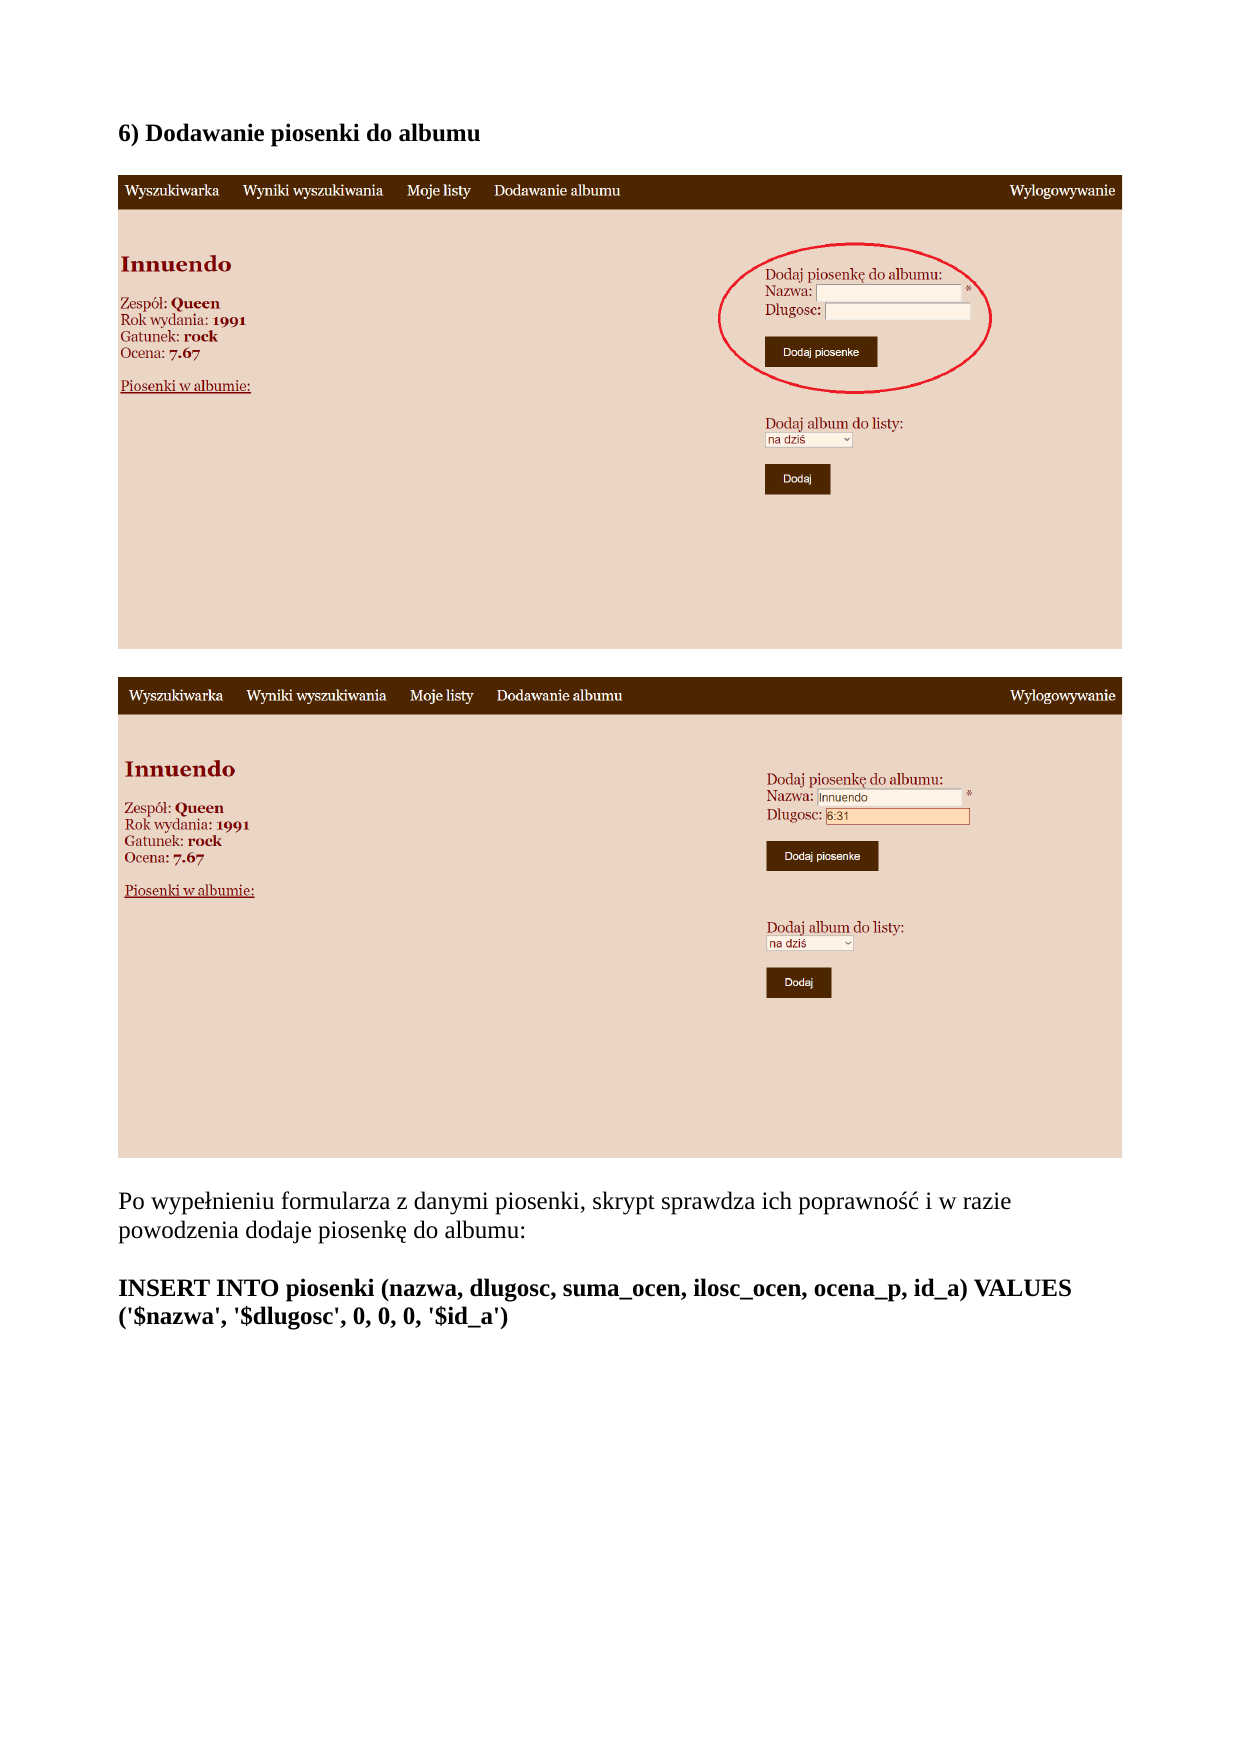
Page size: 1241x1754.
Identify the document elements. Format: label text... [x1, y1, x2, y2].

picture [118, 175, 1123, 649]
text Po wypełnieniu formularza z danymi piosenki, skrypt sprawdza ich poprawność i w razie powodzenia dodaje piosenkę do albumu: [118, 1186, 1122, 1244]
picture [118, 677, 1123, 1158]
text 6) Dodawanie piosenki do albumu [118, 118, 1122, 147]
text INSERT INTO piosenki (nazwa, dlugosc, suma_ocen, ilosc_ocen, ocena_p, id_a) VALUES ('$nazwa', '$dlugosc', 0, 0, 0, '$id_a') [118, 1273, 1122, 1330]
